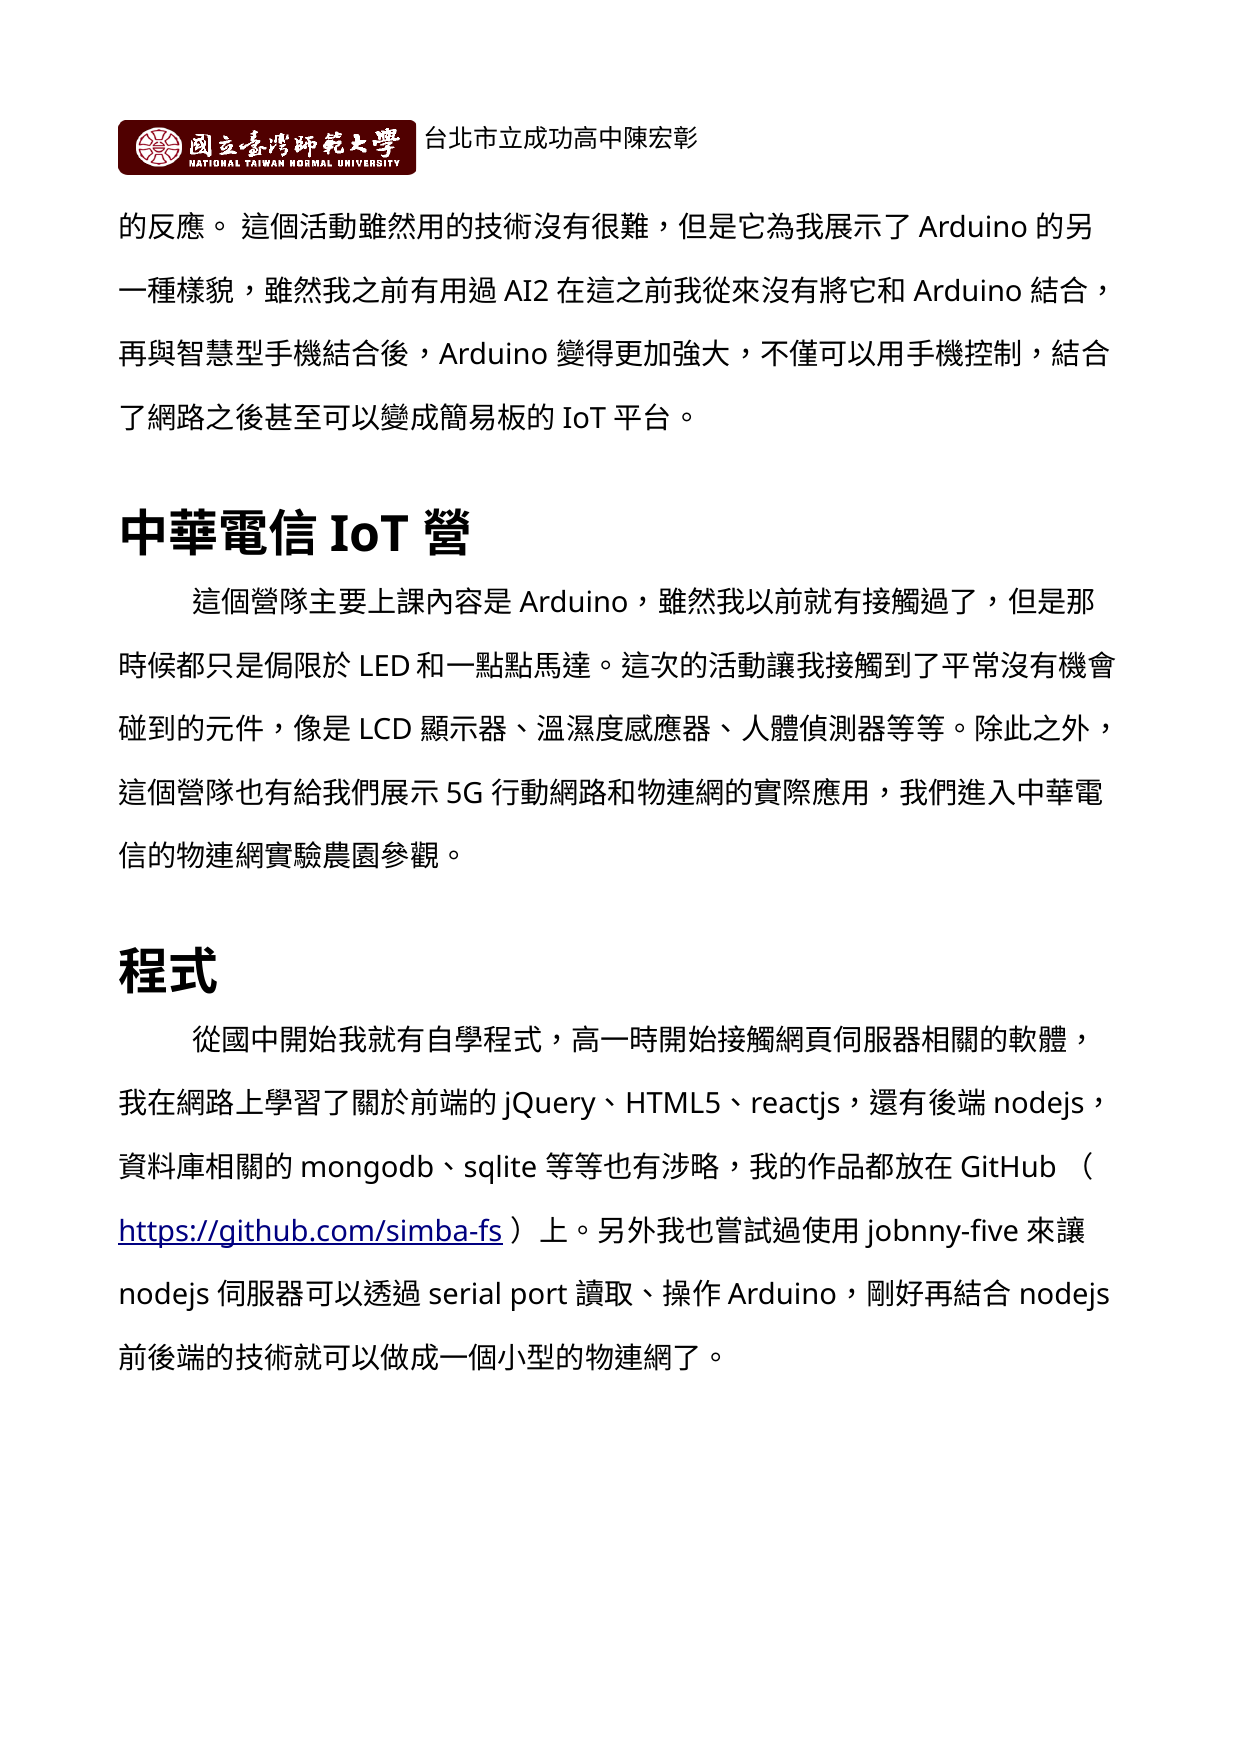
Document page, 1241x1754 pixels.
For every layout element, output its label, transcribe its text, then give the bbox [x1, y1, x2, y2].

picture [118, 120, 417, 175]
text 的反應。 這個活動雖然用的技術沒有很難，但是它為我展示了 Arduino 的另一種樣貌，雖然我之前有用過 AI2 在這之前我從來沒有將它和 Arduino 結合，再與智慧型手機結合後，Arduino 變得更加強大，不僅可以用手機控制，結合了網路之後甚至可以變成簡易板的 IoT 平台。 [118, 204, 1122, 437]
text 從國中開始我就有自學程式，高一時開始接觸網頁伺服器相關的軟體，我在網路上學習了關於前端的 jQuery、HTML5、reactjs，還有後端 nodejs，資料庫相關的 mongodb、sqlite 等等也有涉略，我的作品都放在 GitHub （ https://github.com/simba-fs ）上。另外我也嘗試過使用 jobnny-five 來讓 nodejs 伺服器可以透過 serial port 讀取、操作 Arduino，剛好再結合 nodejs 前後端的技術就可以做成一個小型的物連網了。 [118, 1016, 1122, 1376]
subtitle 中華電信 IoT 營 [118, 493, 1122, 566]
text 這個營隊主要上課內容是 Arduino，雖然我以前就有接觸過了，但是那時候都只是侷限於 LED和一點點馬達。這次的活動讓我接觸到了平常沒有機會碰到的元件，像是 LCD 顯示器、溫濕度感應器、人體偵測器等等。除此之外，這個營隊也有給我們展示 5G 行動網路和物連網的實際應用，我們進入中華電信的物連網實驗農園參觀。 [118, 578, 1122, 875]
subtitle 程式 [118, 932, 1122, 1004]
